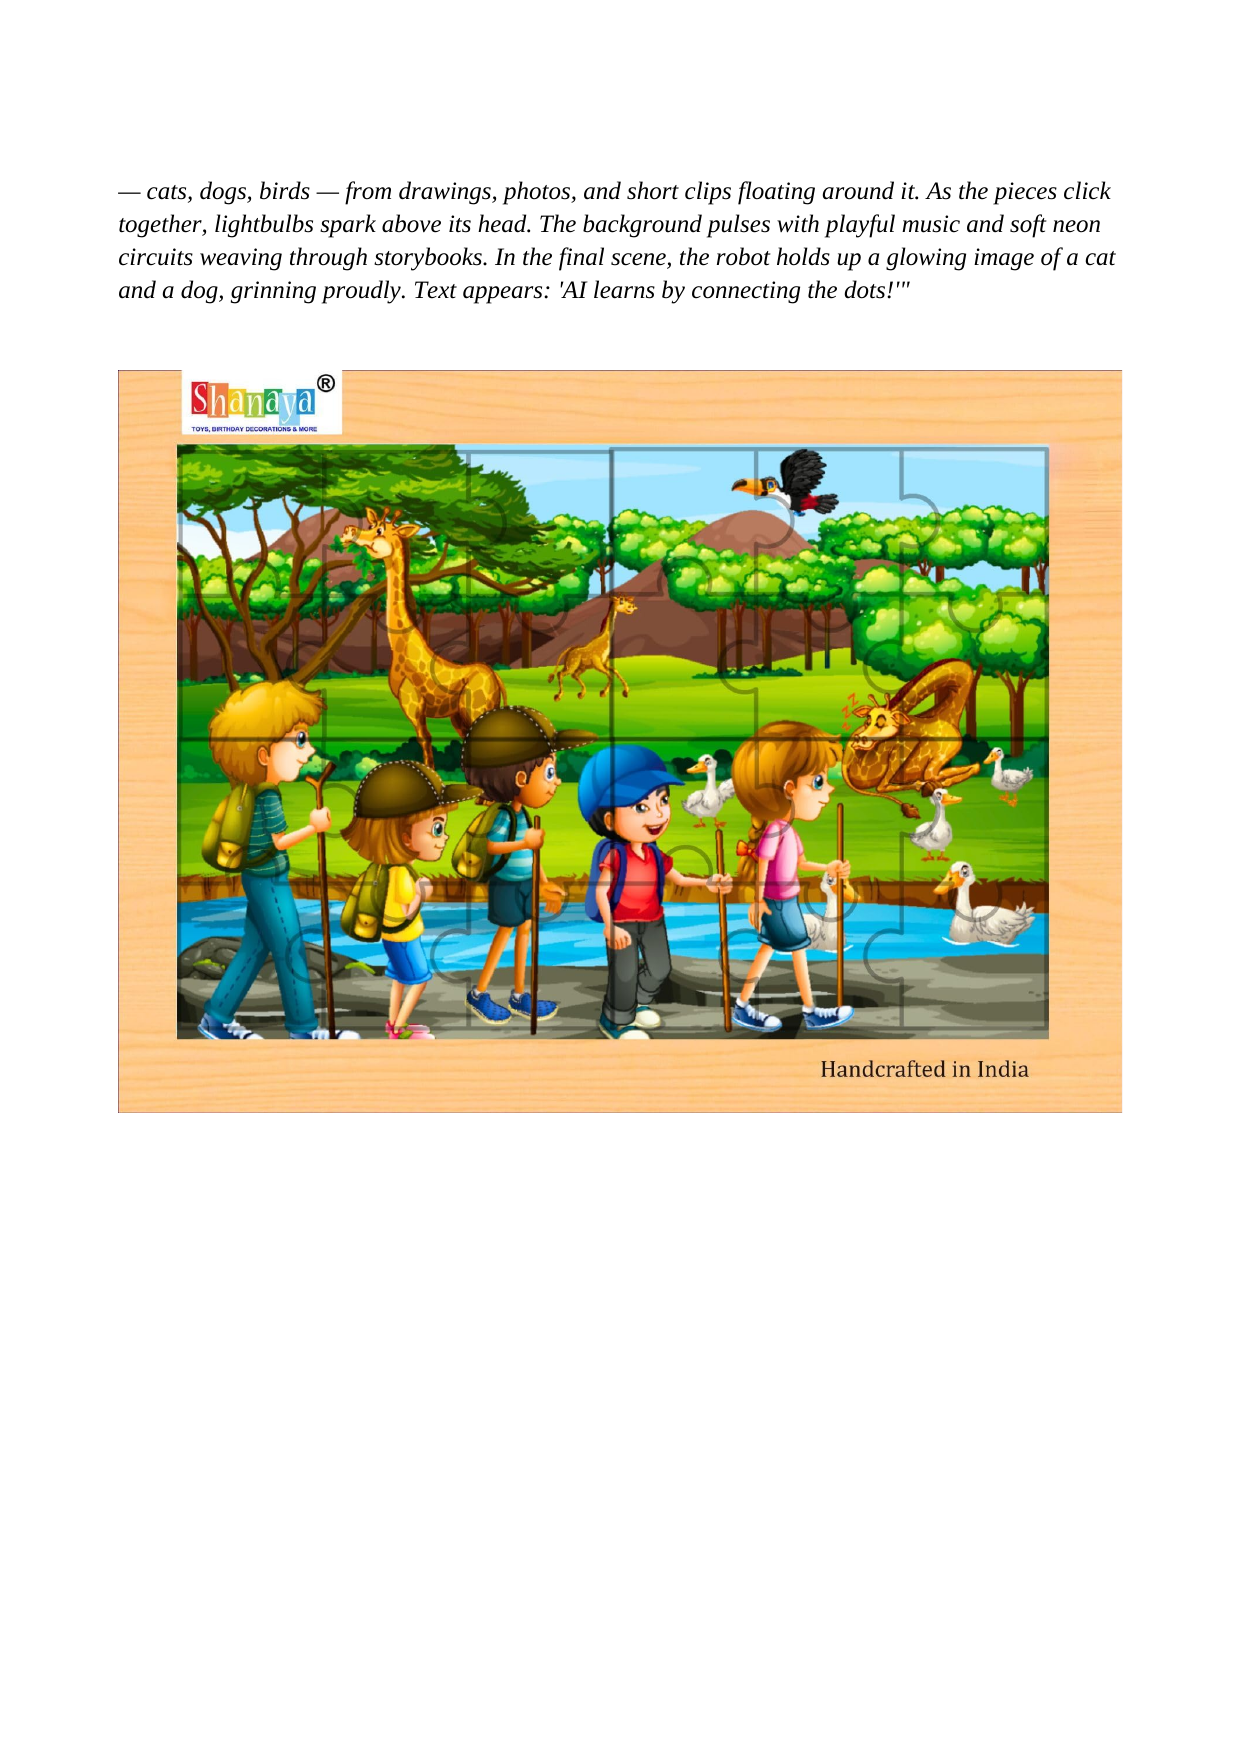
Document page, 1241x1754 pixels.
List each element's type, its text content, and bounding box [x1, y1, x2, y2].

text — cats, dogs, birds — from drawings, photos, and short clips floating around it. As the pieces click together, lightbulbs spark above its head. The background pulses with playful music and soft neon circuits weaving through storybooks. In the final scene, the robot holds up a glowing image of a cat and a dog, grinning proudly. Text appears: 'AI learns by connecting the dots!'" [118, 176, 1122, 304]
picture [118, 370, 1123, 1113]
